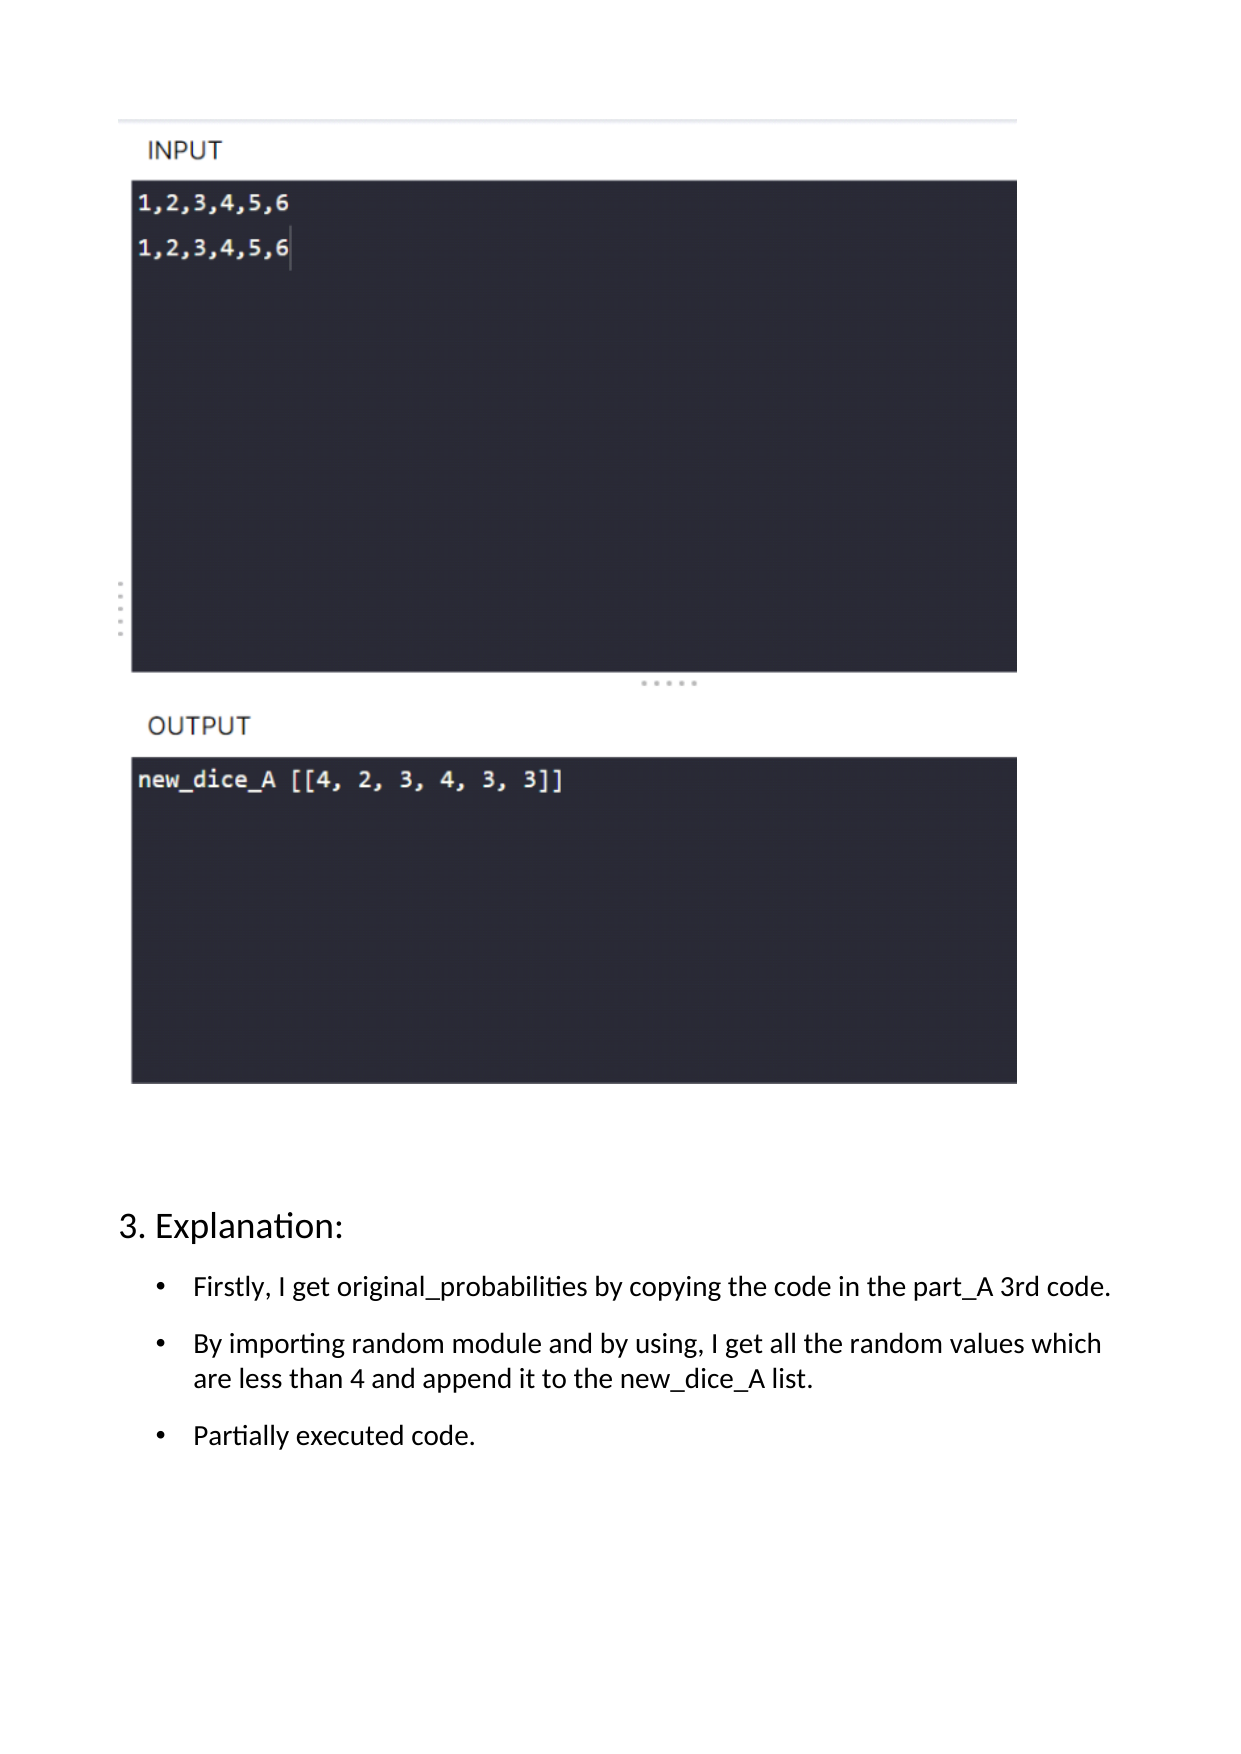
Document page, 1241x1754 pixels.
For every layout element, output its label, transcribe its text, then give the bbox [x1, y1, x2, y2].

list Partially executed code. [156, 1417, 1122, 1452]
text 3. Explanation: [118, 1202, 1122, 1247]
list By importing random module and by using, I get all the random values which are less than 4 and append it to the new_dice_A list. [156, 1325, 1122, 1396]
list Firstly, I get original_probabilities by copying the code in the part_A 3rd code. [156, 1268, 1122, 1304]
